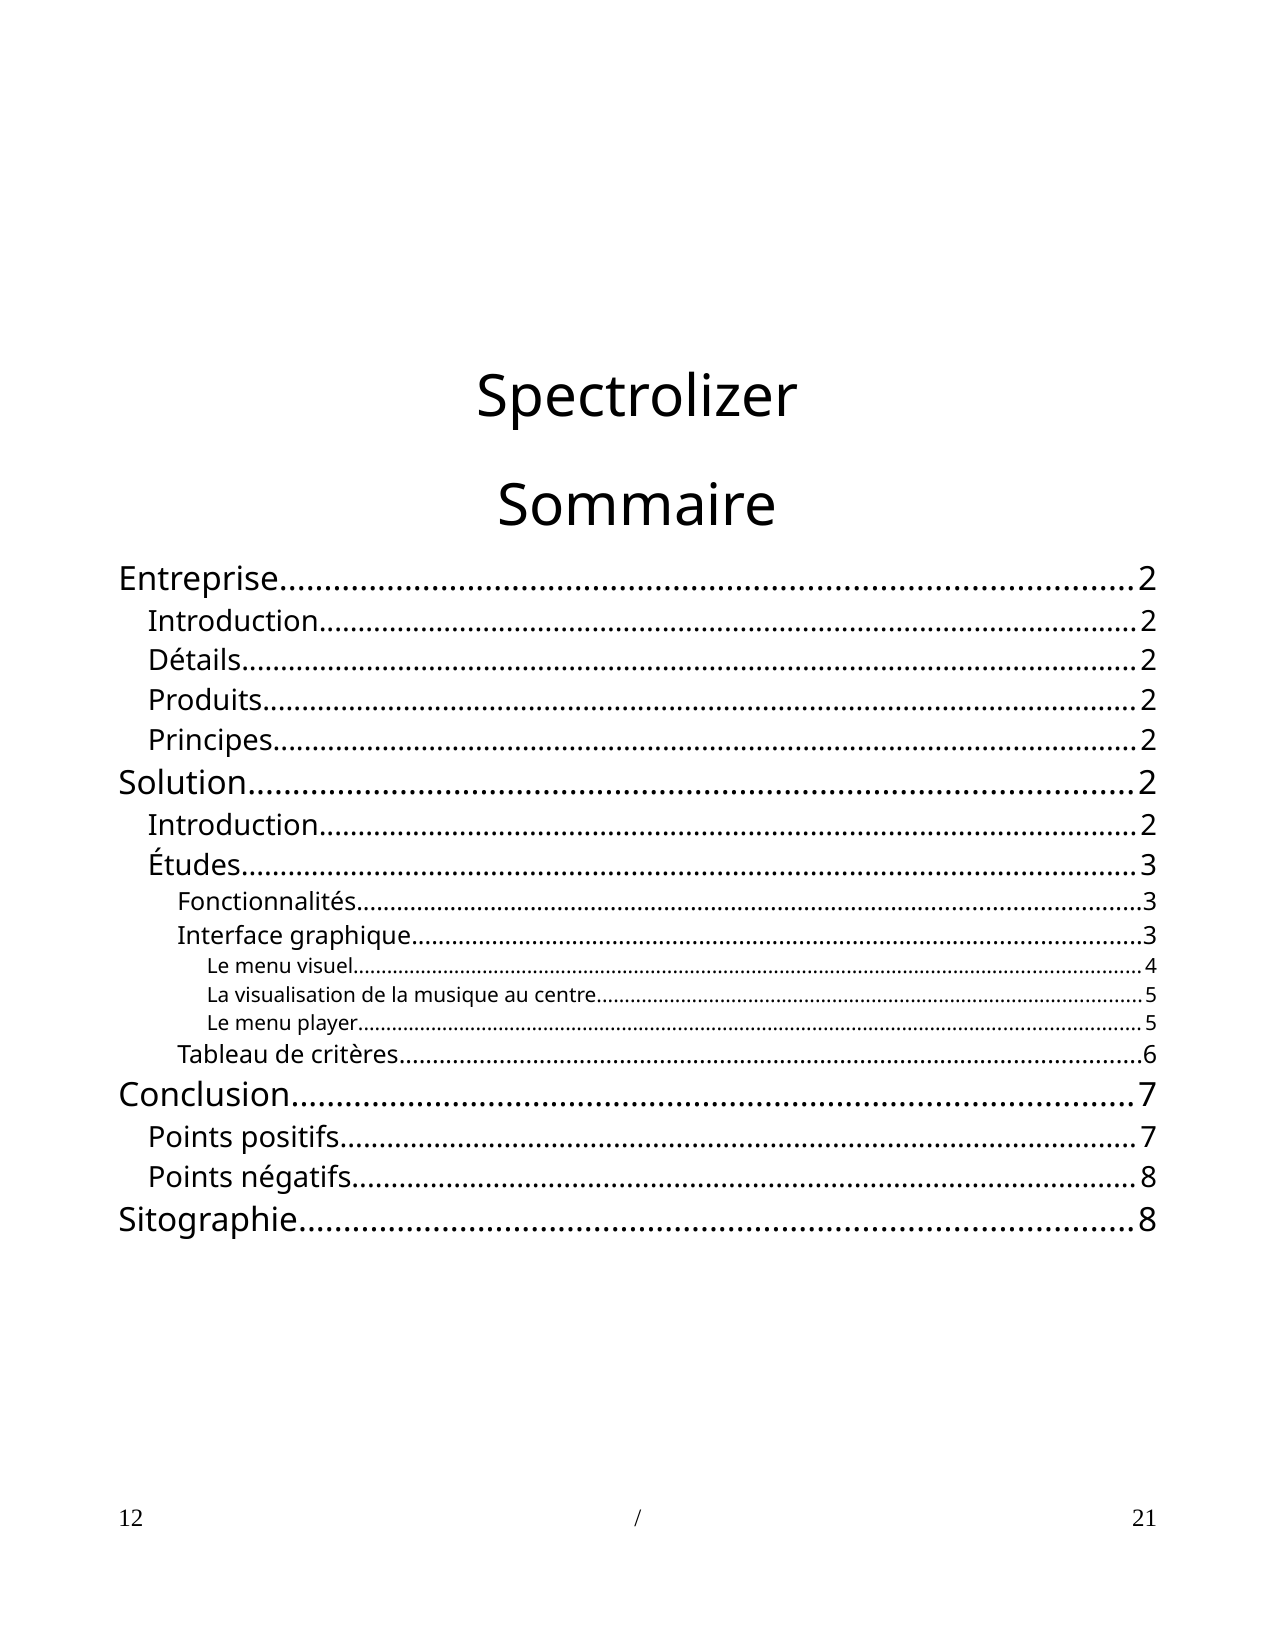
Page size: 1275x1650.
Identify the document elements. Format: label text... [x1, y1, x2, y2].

text Introduction 2 [148, 804, 1157, 844]
text La visualisation de la musique au centre 5 [207, 980, 1157, 1008]
title Spectrolizer [118, 354, 1157, 434]
text Points négatifs 8 [148, 1156, 1157, 1196]
text Points positifs 7 [148, 1116, 1157, 1156]
text Principes 2 [148, 719, 1157, 759]
text Le menu player 5 [207, 1008, 1157, 1037]
text Le menu visuel 4 [207, 952, 1157, 980]
text Produits 2 [148, 679, 1157, 719]
text Conclusion 7 [118, 1071, 1157, 1116]
text Entreprise 2 [118, 554, 1157, 600]
text Introduction 2 [148, 600, 1157, 640]
text Interface graphique 3 [177, 918, 1157, 952]
text Détails 2 [148, 640, 1157, 679]
subtitle Sommaire [118, 463, 1157, 543]
text Études 3 [148, 844, 1157, 883]
text Fonctionnalités 3 [177, 883, 1157, 918]
text Tableau de critères 6 [177, 1037, 1157, 1071]
text Sitographie 8 [118, 1196, 1157, 1241]
text Solution 2 [118, 759, 1157, 804]
